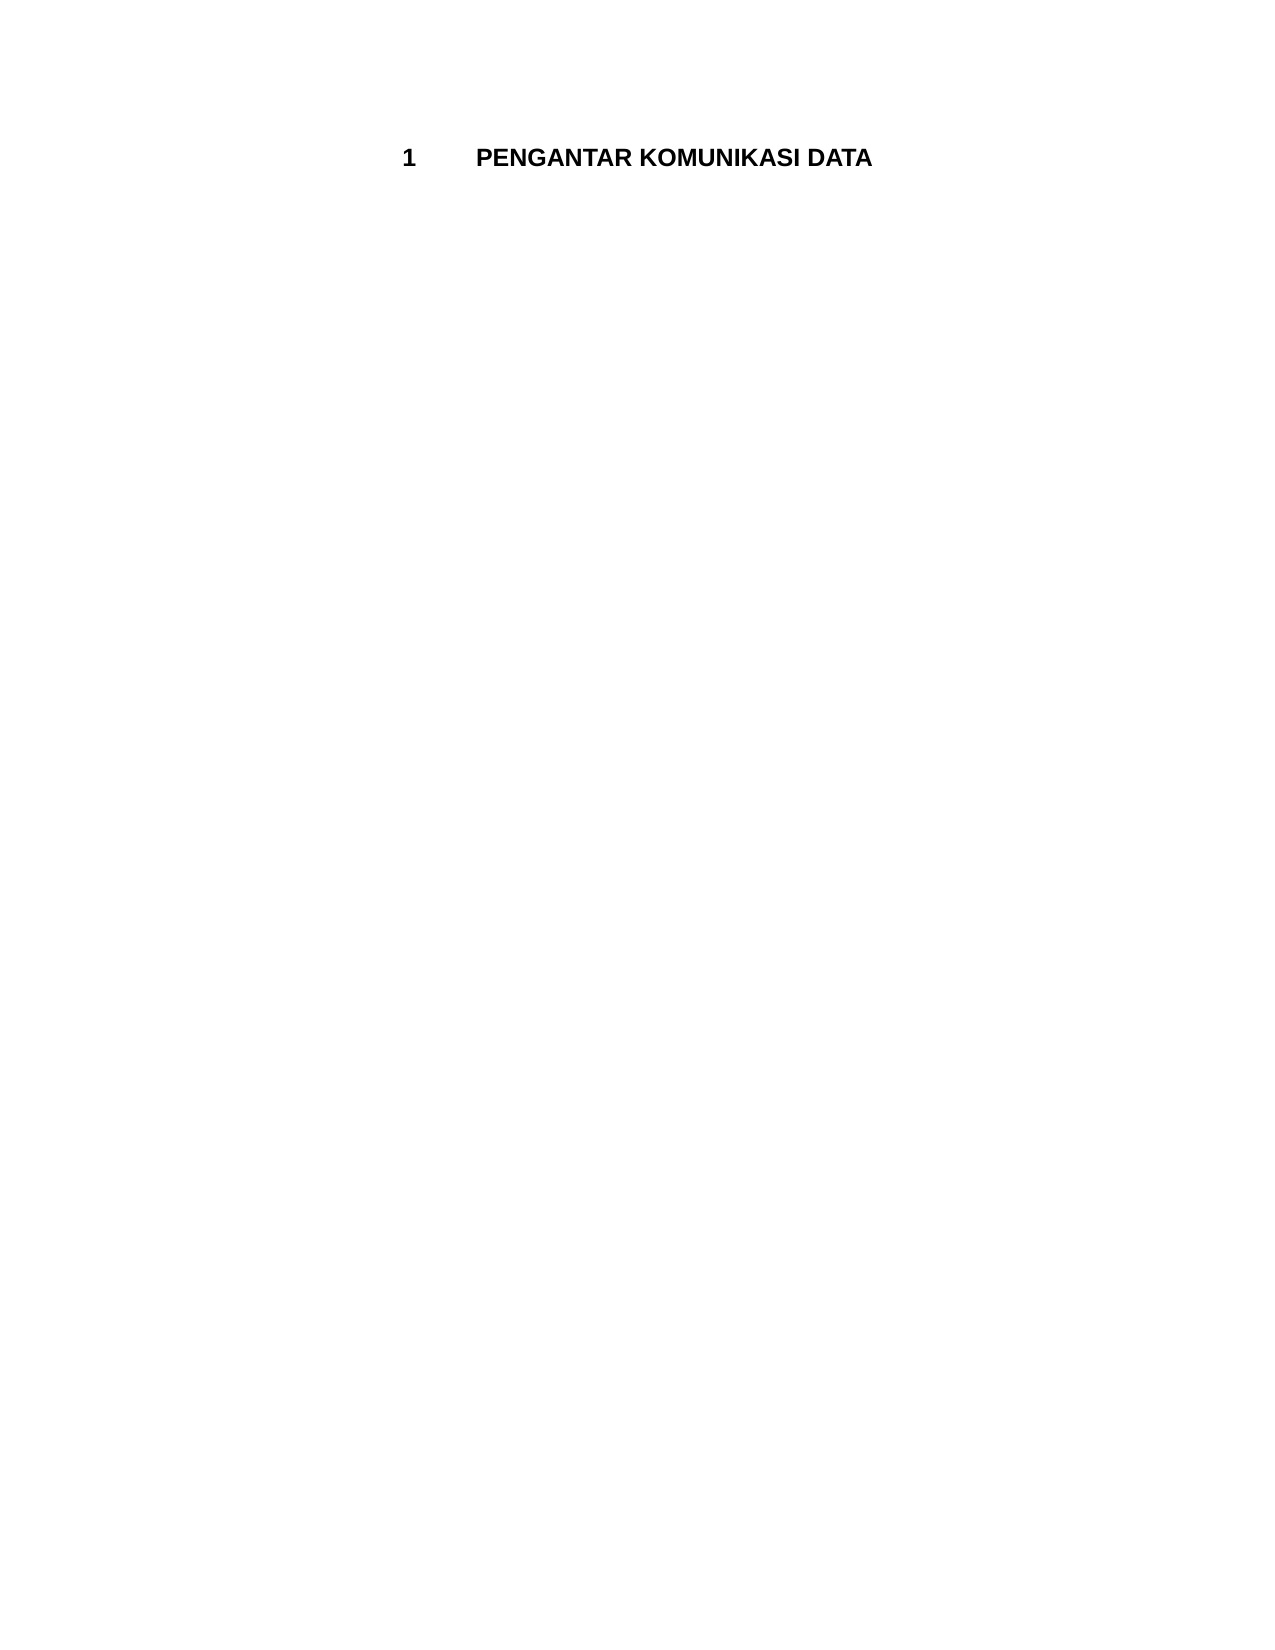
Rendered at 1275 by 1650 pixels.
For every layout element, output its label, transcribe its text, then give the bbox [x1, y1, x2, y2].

subtitle PENGANTAR KOMUNIKASI DATA [118, 143, 1157, 172]
